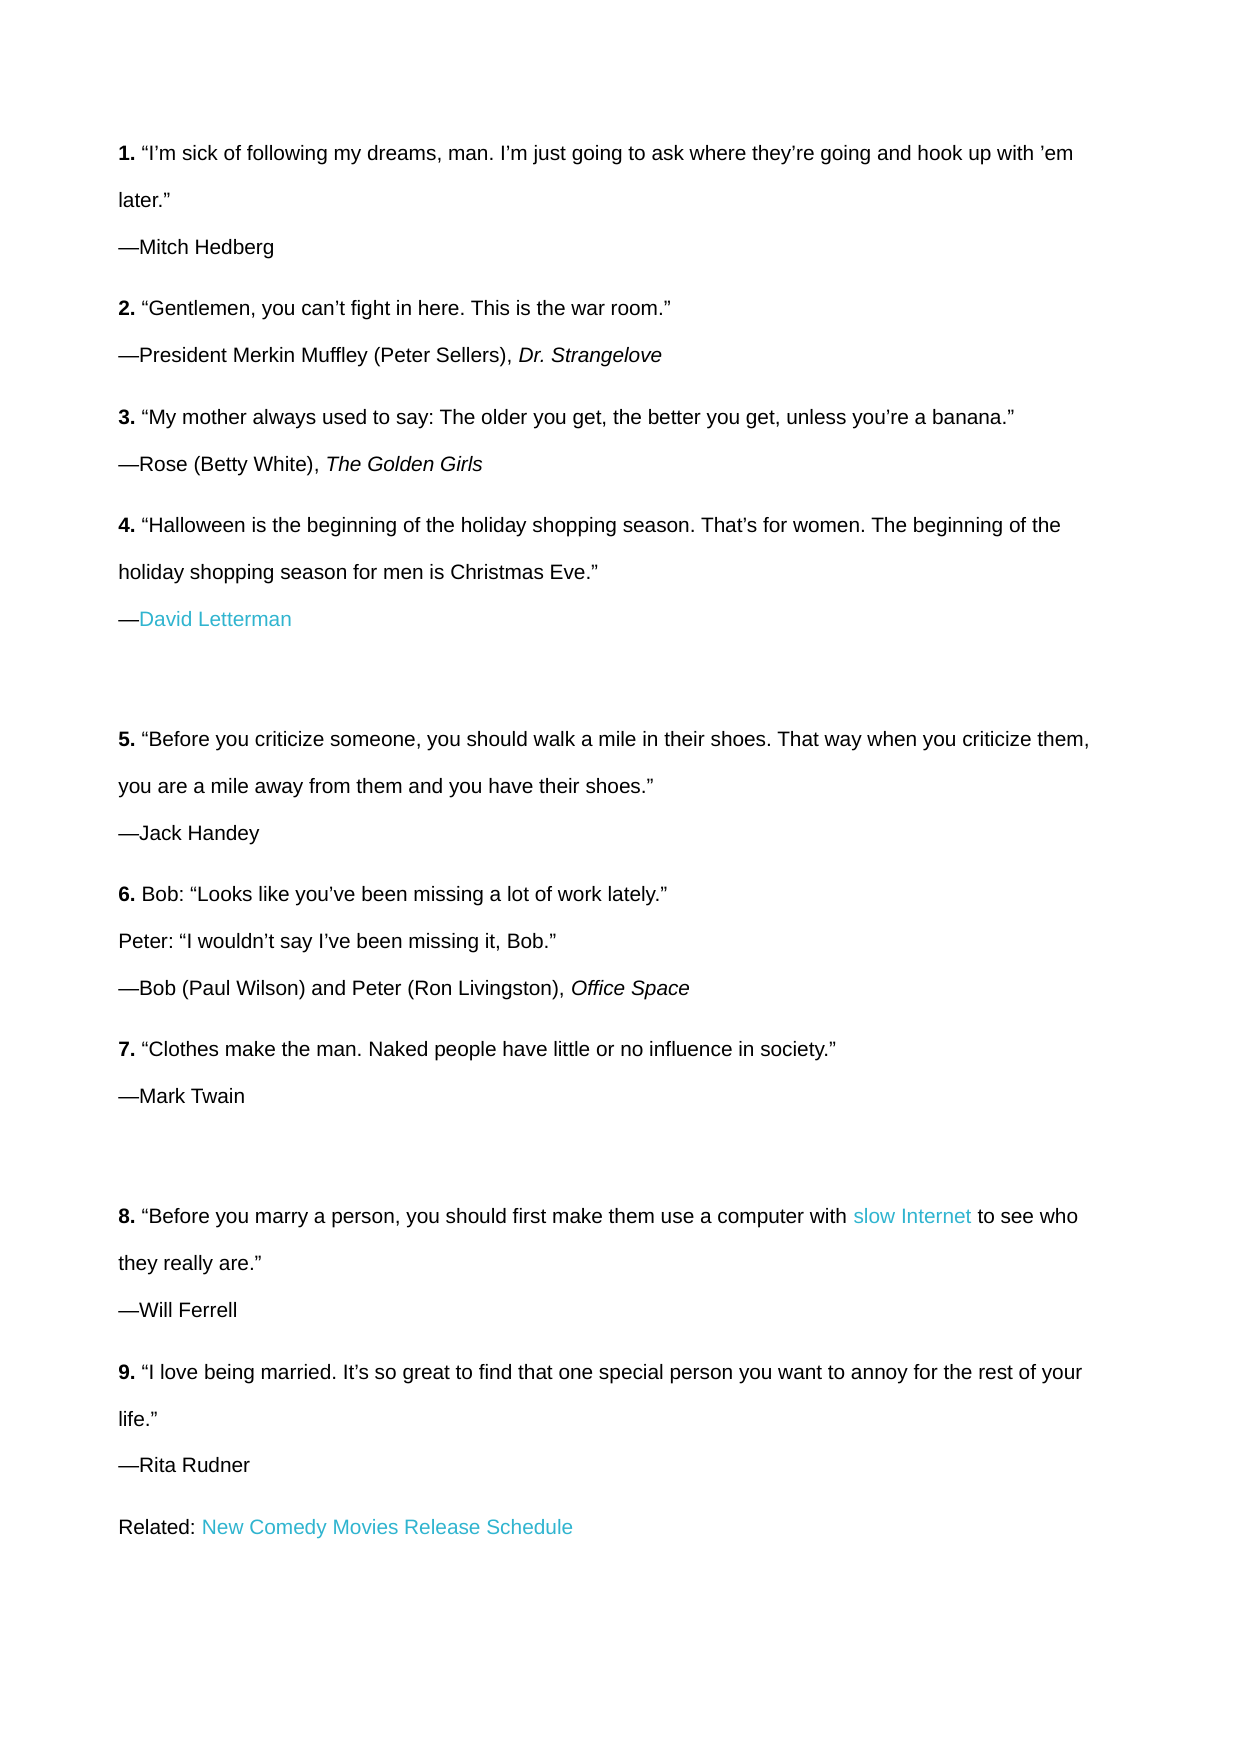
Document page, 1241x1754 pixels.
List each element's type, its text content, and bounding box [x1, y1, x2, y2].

text 8. “Before you marry a person, you should first make them use a computer with slow Internet to see who they really are.” —Will Ferrell [118, 1181, 1122, 1322]
text 2. “Gentlemen, you can’t fight in here. This is the war room.” —President Merkin Muffley (Peter Sellers), Dr. Strangelove [118, 273, 1122, 367]
text 1. “I’m sick of following my dreams, man. I’m just going to ask where they’re going and hook up with ’em later.” —Mitch Hedberg [118, 118, 1122, 259]
text 6. Bob: “Looks like you’ve been missing a lot of work lately.” Peter: “I wouldn’t say I’ve been missing it, Bob.” —Bob (Paul Wilson) and Peter (Ron Livingston), Office Space [118, 859, 1122, 1000]
text 3. “My mother always used to say: The older you get, the better you get, unless you’re a banana.” —Rose (Betty White), The Golden Girls [118, 382, 1122, 475]
text 7. “Clothes make the man. Naked people have little or no influence in society.” —Mark Twain [118, 1014, 1122, 1108]
text 4. “Halloween is the beginning of the holiday shopping season. That’s for women. The beginning of the holiday shopping season for men is Christmas Eve.” —David Letterman [118, 490, 1122, 631]
text 5. “Before you criticize someone, you should walk a mile in their shoes. That way when you criticize them, you are a mile away from them and you have their shoes.” —Jack Handey [118, 704, 1122, 844]
text 9. “I love being married. It’s so great to find that one special person you want to annoy for the rest of your life.” —Rita Rudner [118, 1337, 1122, 1477]
text Related: New Comedy Movies Release Schedule [118, 1492, 1122, 1539]
